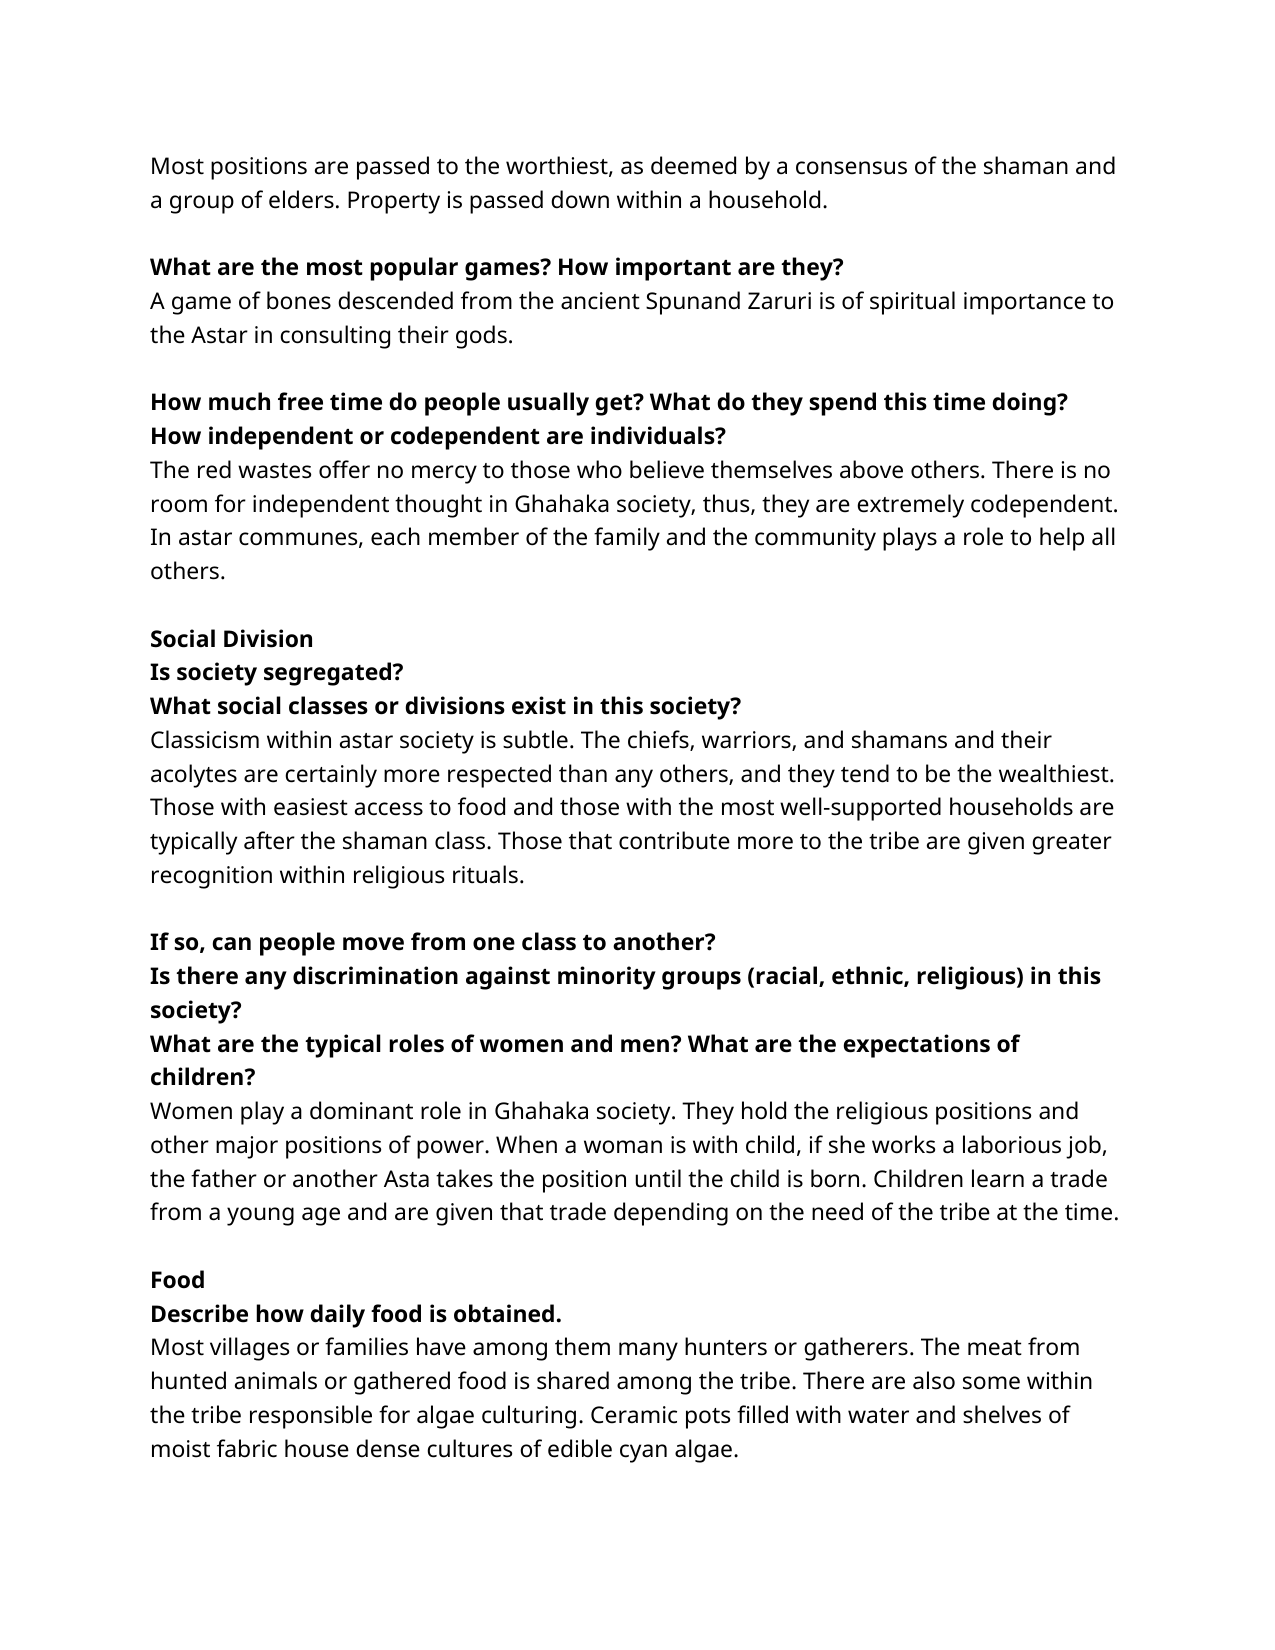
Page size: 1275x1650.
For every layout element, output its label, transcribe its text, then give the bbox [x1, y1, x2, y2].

text Most positions are passed to the worthiest, as deemed by a consensus of the shaman and a group of elders. Property is passed down within a household. [150, 150, 1125, 215]
text How much free time do people usually get? What do they spend this time doing? How independent or codependent are individuals? The red wastes offer no mercy to those who believe themselves above others. There is no room for independent thought in Ghahaka society, thus, they are extremely codependent. In astar communes, each member of the family and the community plays a role to help all others. [150, 386, 1125, 586]
text Classicism within astar society is subtle. The chiefs, warriors, and shamans and their acolytes are certainly more respected than any others, and they tend to be the wealthiest. Those with easiest access to food and those with the most well-supported households are typically after the shaman class. Those that contribute more to the tribe are given greater recognition within religious rituals. [150, 724, 1125, 890]
text Is society segregated? What social classes or divisions exist in this society? [150, 656, 1125, 721]
text Social Division [150, 622, 1125, 654]
text Food Describe how daily food is obtained. Most villages or families have among them many hunters or gatherers. The meat from hunted animals or gathered food is shared among the tribe. There are also some within the tribe responsible for algae culturing. Ceramic pots filled with water and shelves of moist fabric house dense cultures of edible cyan algae. [150, 1230, 1125, 1464]
text If so, can people move from one class to another? Is there any discrimination against minority groups (racial, ethnic, religious) in this society? What are the typical roles of women and men? What are the expectations of children? Women play a dominant role in Ghahaka society. They hold the religious positions and other major positions of power. When a woman is with child, if she works a laborious job, the father or another Asta takes the position until the child is born. Children learn a trade from a young age and are given that trade depending on the need of the tribe at the time. [150, 892, 1125, 1227]
text What are the most popular games? How important are they? A game of bones descended from the ancient Spunand Zaruri is of spiritual importance to the Astar in consulting their gods. [150, 217, 1125, 350]
